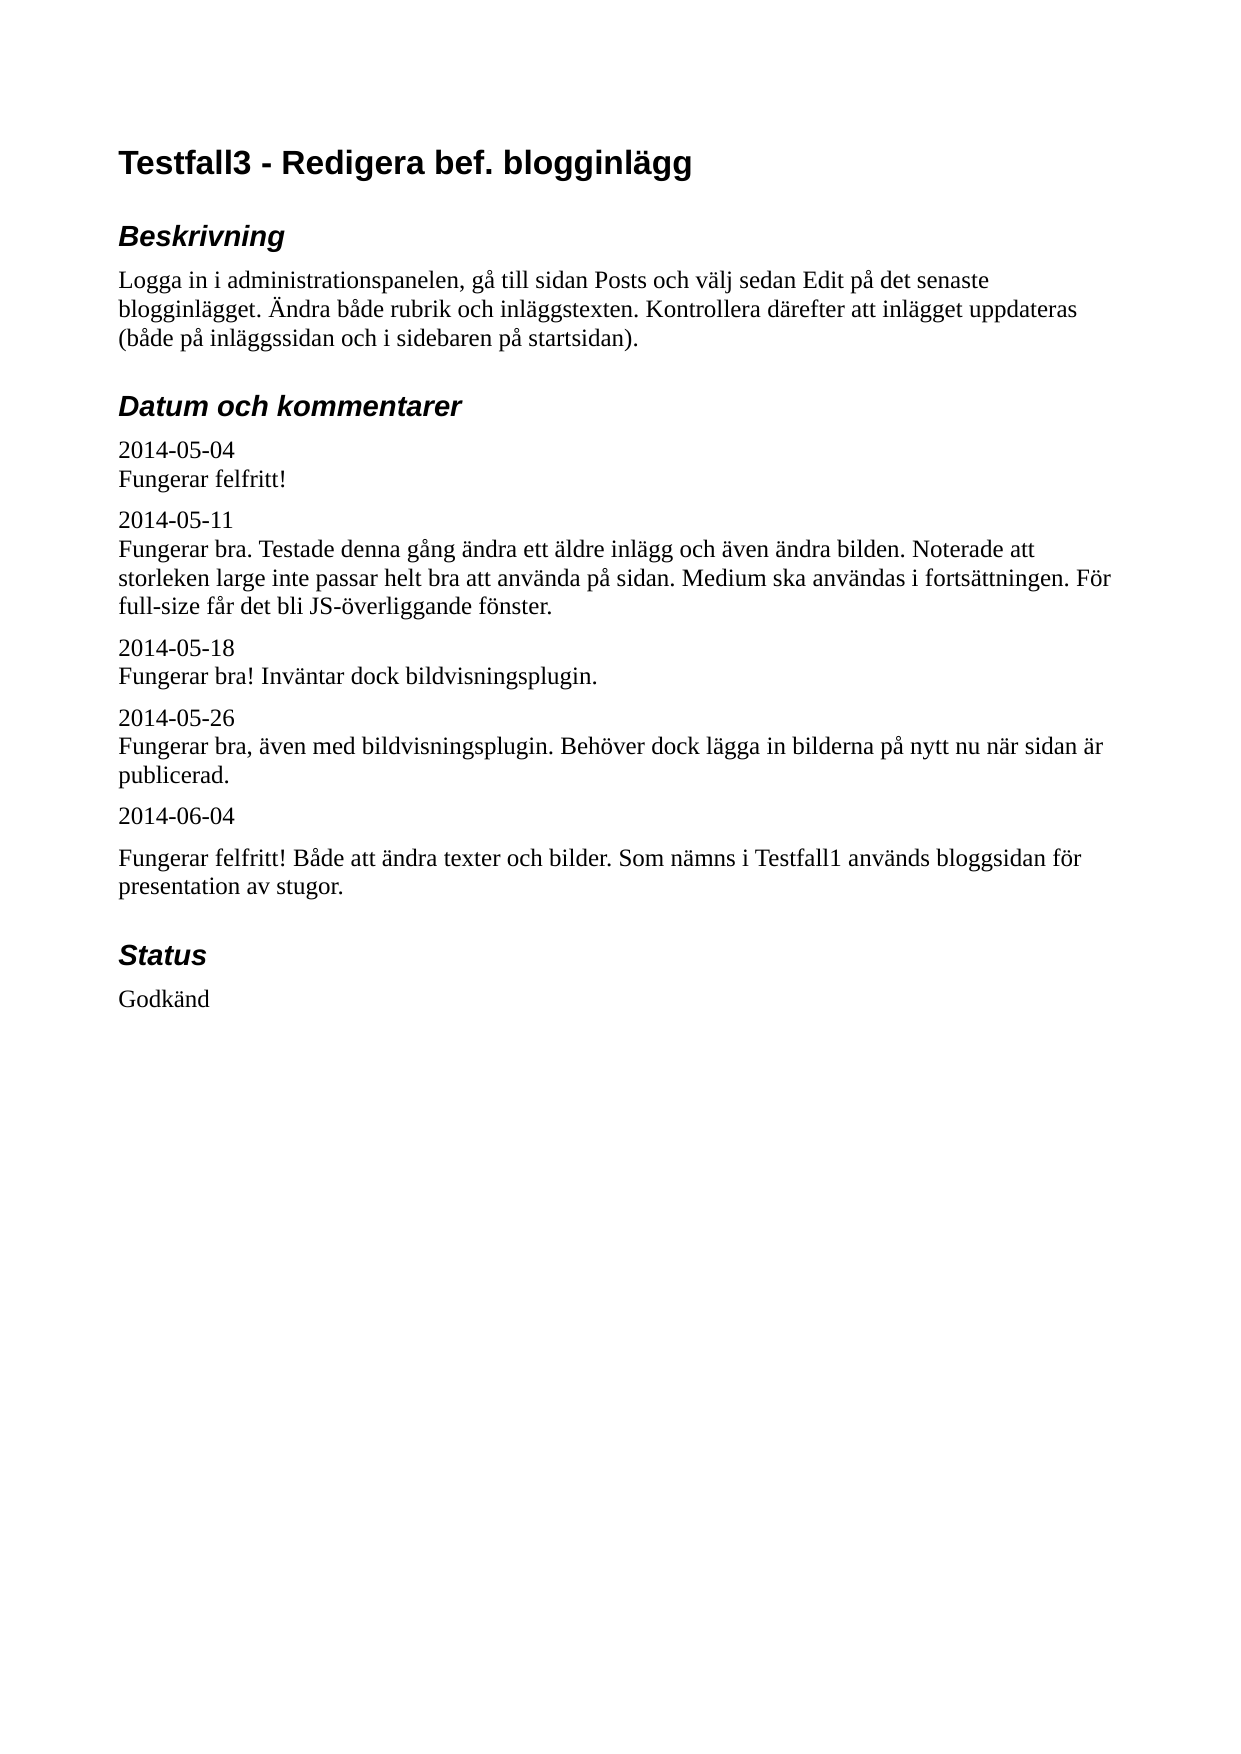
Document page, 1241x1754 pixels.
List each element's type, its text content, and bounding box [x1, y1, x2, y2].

text 2014-06-04 [118, 801, 1122, 830]
subtitle Status [118, 938, 1122, 971]
text Logga in i administrationspanelen, gå till sidan Posts och välj sedan Edit på det senaste blogginlägget. Ändra både rubrik och inläggstexten. Kontrollera därefter att inlägget uppdateras (både på inläggssidan och i sidebaren på startsidan). [118, 265, 1122, 352]
subtitle Datum och kommentarer [118, 389, 1122, 423]
text 2014-05-11 Fungerar bra. Testade denna gång ändra ett äldre inlägg och även ändra bilden. Noterade att storleken large inte passar helt bra att använda på sidan. Medium ska användas i fortsättningen. För full-size får det bli JS-överliggande fönster. [118, 505, 1122, 620]
text 2014-05-26 Fungerar bra, även med bildvisningsplugin. Behöver dock lägga in bilderna på nytt nu när sidan är publicerad. [118, 703, 1122, 789]
subtitle Testfall3 - Redigera bef. blogginlägg [118, 143, 1122, 182]
text 2014-05-04 Fungerar felfritt! [118, 435, 1122, 493]
text Fungerar felfritt! Både att ändra texter och bilder. Som nämns i Testfall1 används bloggsidan för presentation av stugor. [118, 843, 1122, 900]
text Godkänd [118, 984, 1122, 1012]
text 2014-05-18 Fungerar bra! Inväntar dock bildvisningsplugin. [118, 633, 1122, 690]
subtitle Beskrivning [118, 219, 1122, 253]
